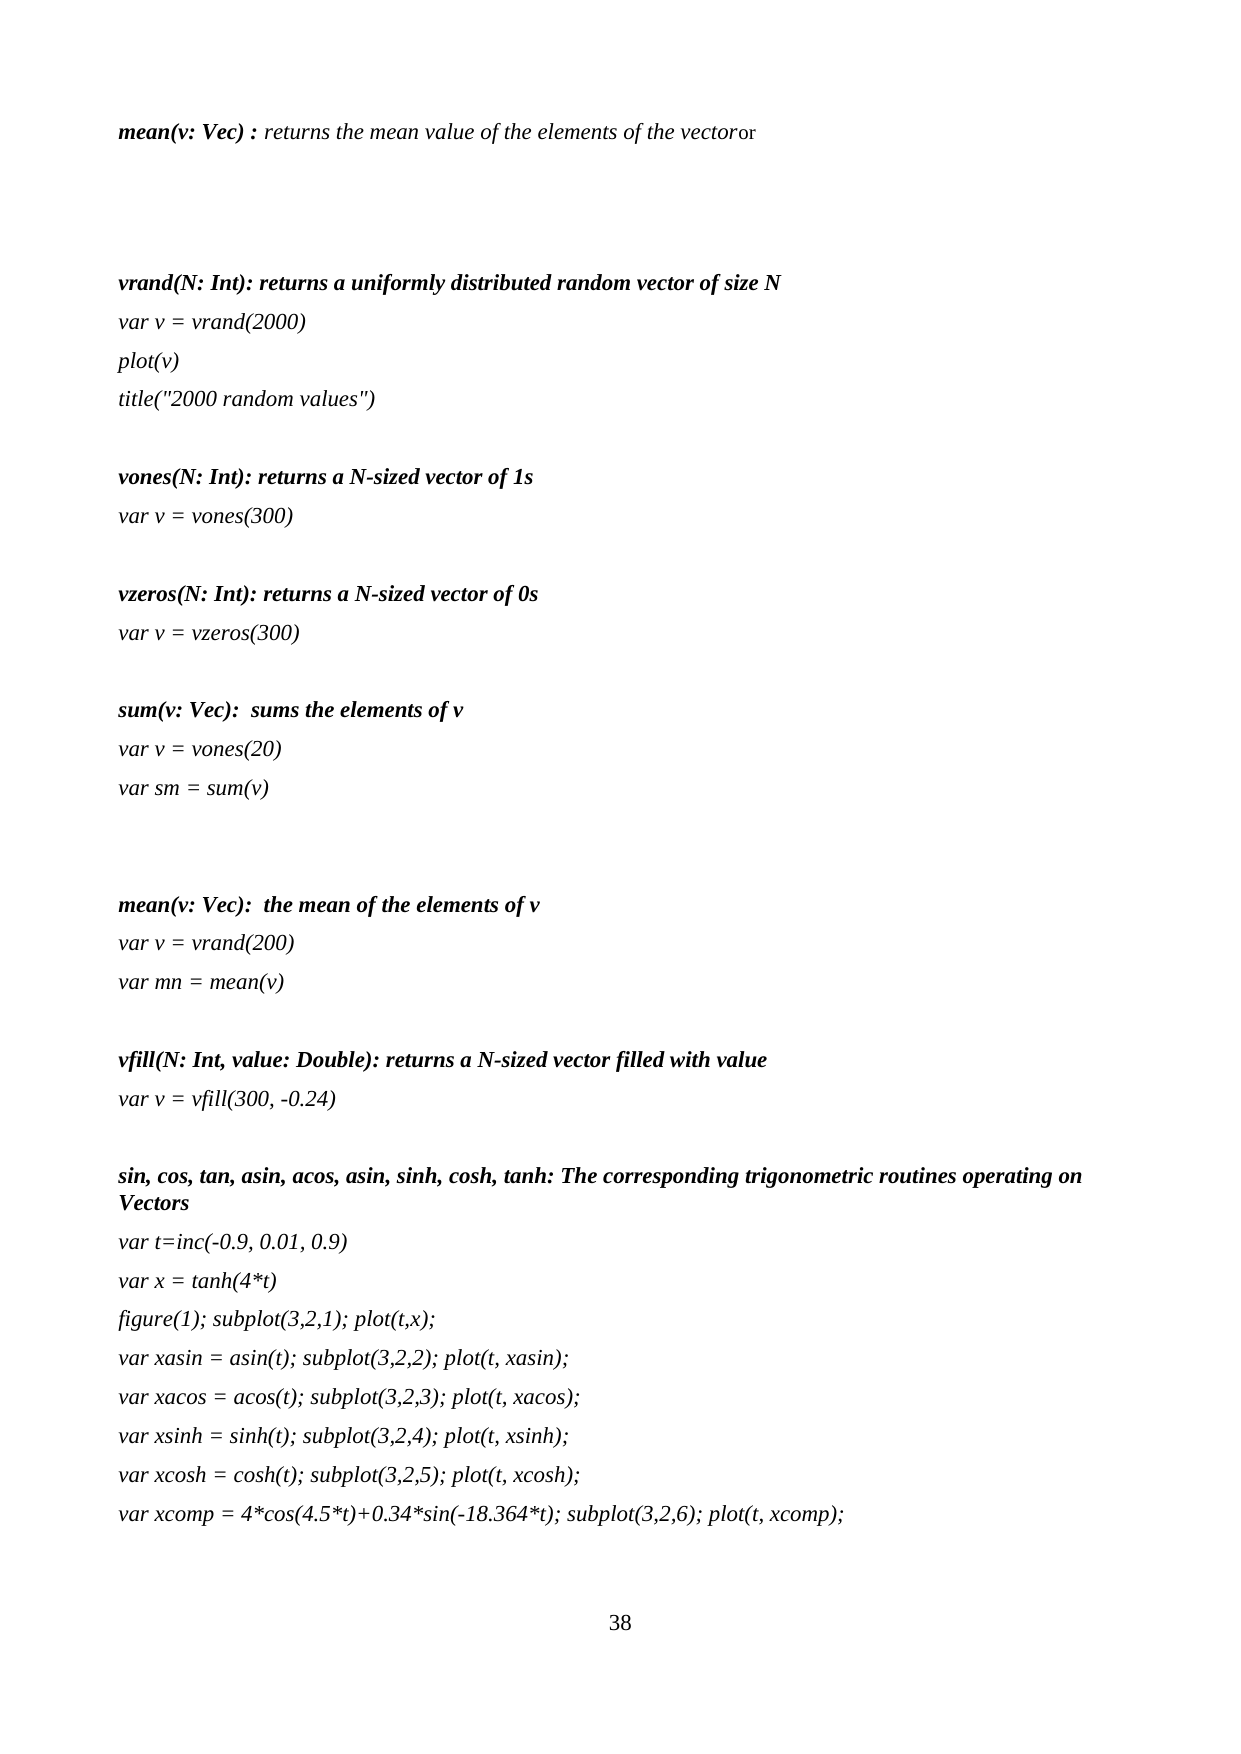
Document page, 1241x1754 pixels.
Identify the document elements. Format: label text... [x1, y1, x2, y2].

text var xacos = acos(t); subplot(3,2,3); plot(t, xacos); [118, 1383, 1122, 1409]
text var xasin = asin(t); subplot(3,2,2); plot(t, xasin); [118, 1344, 1122, 1371]
text var xsinh = sinh(t); subplot(3,2,4); plot(t, xsinh); [118, 1422, 1122, 1448]
text var v = vrand(2000) [118, 308, 1122, 334]
text vzeros(N: Int): returns a N-sized vector of 0s [118, 580, 1122, 606]
text figure(1); subplot(3,2,1); plot(t,x); [118, 1306, 1122, 1332]
text plot(v) [118, 347, 1122, 373]
text var v = vfill(300, -0.24) [118, 1085, 1122, 1111]
text var xcosh = cosh(t); subplot(3,2,5); plot(t, xcosh); [118, 1461, 1122, 1487]
text mean(v: Vec) : returns the mean value of the elements of the vectoror [118, 118, 1122, 144]
text vones(N: Int): returns a N-sized vector of 1s [118, 463, 1122, 489]
text title("2000 random values") [118, 386, 1122, 412]
text mean(v: Vec): the mean of the elements of v [118, 891, 1122, 917]
text var t=inc(-0.9, 0.01, 0.9) [118, 1228, 1122, 1254]
text var sm = sum(v) [118, 774, 1122, 800]
text vrand(N: Int): returns a uniformly distributed random vector of size N [118, 269, 1122, 295]
text var v = vones(300) [118, 502, 1122, 528]
text var x = tanh(4*t) [118, 1267, 1122, 1293]
text vfill(N: Int, value: Double): returns a N-sized vector filled with value [118, 1046, 1122, 1072]
text var v = vrand(200) [118, 929, 1122, 956]
text var mn = mean(v) [118, 968, 1122, 995]
text sin, cos, tan, asin, acos, asin, sinh, cosh, tanh: The corresponding trigonometric routines operating on Vectors [118, 1163, 1122, 1215]
text var v = vzeros(300) [118, 619, 1122, 645]
text var xcomp = 4*cos(4.5*t)+0.34*sin(-18.364*t); subplot(3,2,6); plot(t, xcomp); [118, 1500, 1122, 1526]
text var v = vones(20) [118, 735, 1122, 762]
text sum(v: Vec): sums the elements of v [118, 696, 1122, 723]
